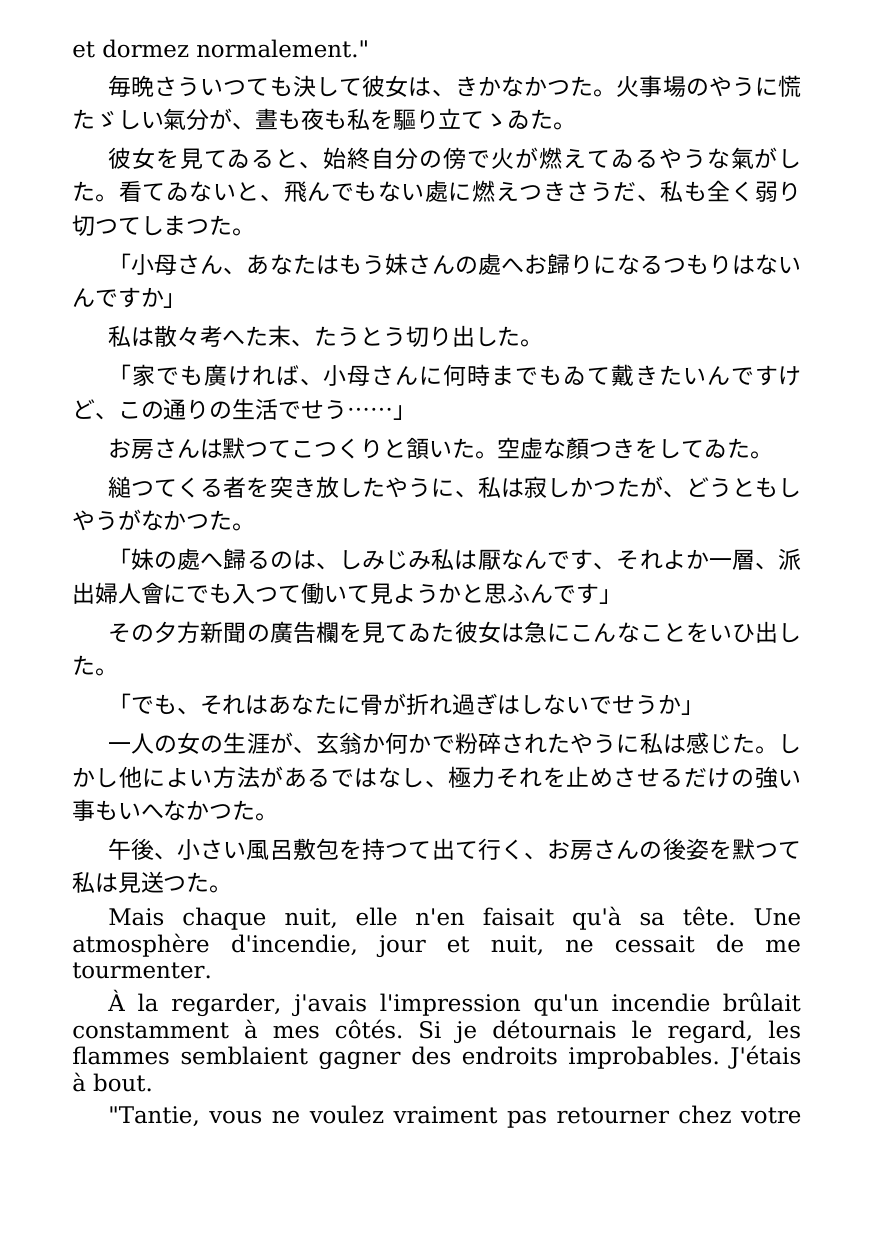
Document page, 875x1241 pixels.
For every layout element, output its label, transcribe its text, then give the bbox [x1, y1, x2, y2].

text 「でも、それはあなたに骨が折れ過ぎはしないでせうか」 [72, 687, 802, 720]
text 毎晩さういつても決して彼女は、きかなかつた。火事場のやうに慌たゞしい氣分が、晝も夜も私を驅り立てゝゐた。 [72, 69, 802, 135]
text et dormez normalement." [72, 36, 802, 63]
text 彼女を見てゐると、始終自分の傍で火が燃えてゐるやうな氣がした。看てゐないと、飛んでもない處に燃えつきさうだ、私も全く弱り切つてしまつた。 [72, 141, 802, 241]
text 「妹の處へ歸るのは、しみじみ私は厭なんです、それよか一層、派出婦人會にでも入つて働いて見ようかと思ふんです」 [72, 542, 802, 609]
text 一人の女の生涯が、玄翁か何かで粉碎されたやうに私は感じた。しかし他によい方法があるではなし、極力それを止めさせるだけの強い事もいへなかつた。 [72, 726, 802, 826]
text 「小母さん、あなたはもう妹さんの處へお歸りになるつもりはないんですか」 [72, 247, 802, 313]
text 縋つてくる者を突き放したやうに、私は寂しかつたが、どうともしやうがなかつた。 [72, 470, 802, 536]
text "Tantie, vous ne voulez vraiment pas retourner chez votre [72, 1103, 802, 1129]
text お房さんは默つてこつくりと頷いた。空虚な顏つきをしてゐた。 [72, 431, 802, 464]
text 午後、小さい風呂敷包を持つて出て行く、お房さんの後姿を默つて私は見送つた。 [72, 832, 802, 898]
text その夕方新聞の廣告欄を見てゐた彼女は急にこんなことをいひ出した。 [72, 614, 802, 681]
text À la regarder, j'avais l'impression qu'un incendie brûlait constamment à mes côtés. Si je détournais le regard, les flammes semblaient gagner des endroits improbables. J'étais à bout. [72, 990, 802, 1097]
text 私は散々考へた末、たうとう切り出した。 [72, 319, 802, 352]
text Mais chaque nuit, elle n'en faisait qu'à sa tête. Une atmosphère d'incendie, jour et nuit, ne cessait de me tourmenter. [72, 904, 802, 984]
text 「家でも廣ければ、小母さんに何時までもゐて戴きたいんですけど、この通りの生活でせう……」 [72, 358, 802, 425]
